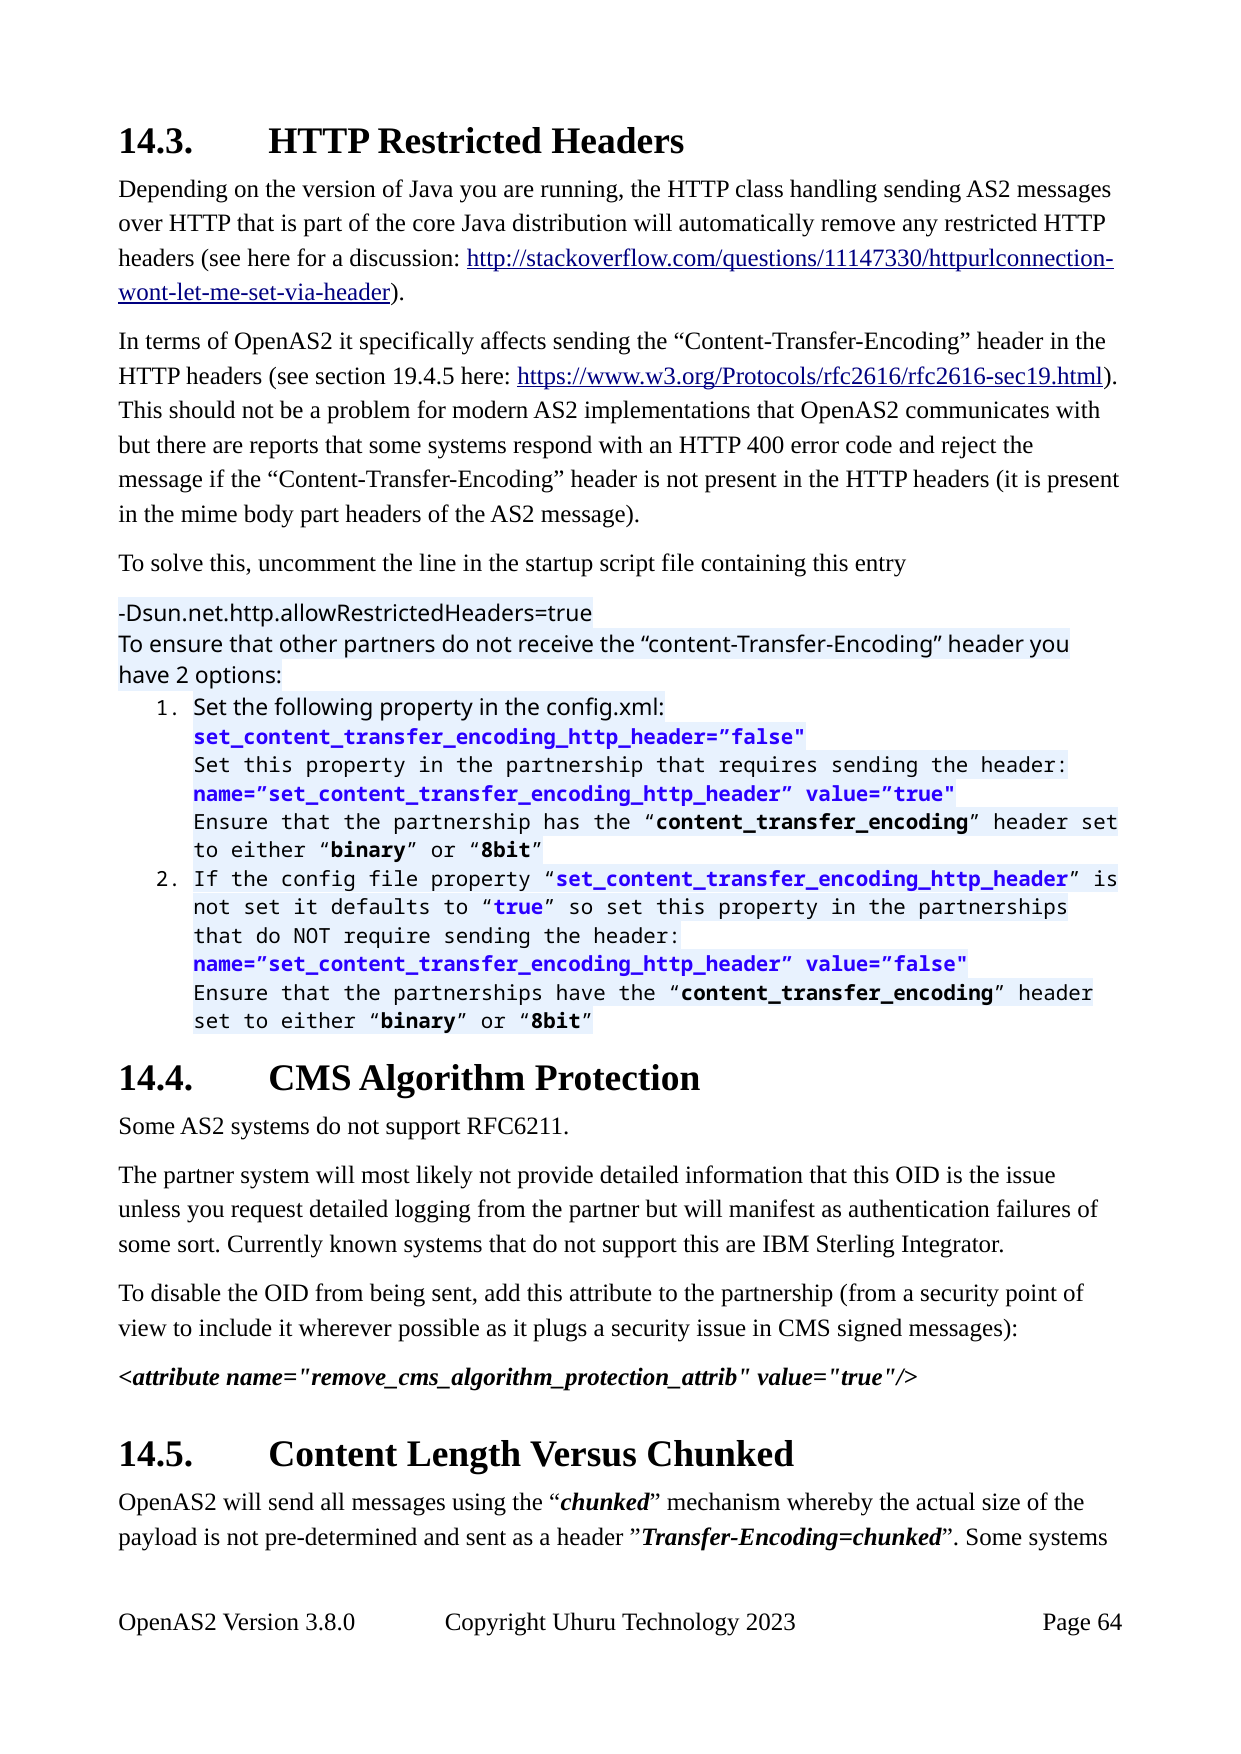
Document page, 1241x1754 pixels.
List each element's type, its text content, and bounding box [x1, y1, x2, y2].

text Depending on the version of Java you are running, the HTTP class handling sending AS2 messages over HTTP that is part of the core Java distribution will automatically remove any restricted HTTP headers (see here for a discussion: http://stackoverflow.com/questions/11147330/httpurlconnection-wont-let-me-set-via-header). [118, 174, 1122, 306]
text To solve this, uncomment the line in the startup script file containing this entry [118, 548, 1122, 576]
text -Dsun.net.http.allowRestrictedHeaders=true [118, 597, 1122, 628]
text OpenAS2 will send all messages using the “chunked” mechanism whereby the actual size of the payload is not pre-determined and sent as a header ”Transfer-Encoding=chunked”. Some systems [118, 1487, 1122, 1550]
text Some AS2 systems do not support RFC6211. [118, 1111, 1122, 1140]
text <attribute name="remove_cms_algorithm_protection_attrib" value="true"/> [118, 1362, 1122, 1390]
list If the config file property “set_content_transfer_encoding_http_header” is not set it defaults to “true” so set this property in the partnerships that do NOT require sending the header: name=”set_content_transfer_encoding_http_header” value=”false" Ensure that the partnerships have the “content_transfer_encoding” header set to either “binary” or “8bit” [156, 864, 1122, 1034]
text To disable the OID from being sent, add this attribute to the partnership (from a security point of view to include it wherever possible as it plugs a security issue in CMS signed messages): [118, 1278, 1122, 1341]
subtitle CMS Algorithm Protection [118, 1055, 1122, 1098]
text To ensure that other partners do not receive the “content-Transfer-Encoding” header you have 2 options: [118, 628, 1122, 691]
subtitle Content Length Versus Chunked [118, 1432, 1122, 1475]
text In terms of OpenAS2 it specifically affects sending the “Content-Transfer-Encoding” header in the HTTP headers (see section 19.4.5 here: https://www.w3.org/Protocols/rfc2616/rfc2616-sec19.html). This should not be a problem for modern AS2 implementations that OpenAS2 communicates with but there are reports that some systems respond with an HTTP 400 error code and reject the message if the “Content-Transfer-Encoding” header is not present in the HTTP headers (it is present in the mime body part headers of the AS2 message). [118, 326, 1122, 527]
text The partner system will most likely not provide detailed information that this OID is the issue unless you request detailed logging from the partner but will manifest as authentication failures of some sort. Currently known systems that do not support this are IBM Sterling Integrator. [118, 1160, 1122, 1258]
list Set the following property in the config.xml: set_content_transfer_encoding_http_header=”false" Set this property in the partnership that requires sending the header: name=”set_content_transfer_encoding_http_header” value=”true" Ensure that the partnership has the “content_transfer_encoding” header set to either “binary” or “8bit” [156, 691, 1122, 864]
subtitle HTTP Restricted Headers [118, 118, 1122, 161]
